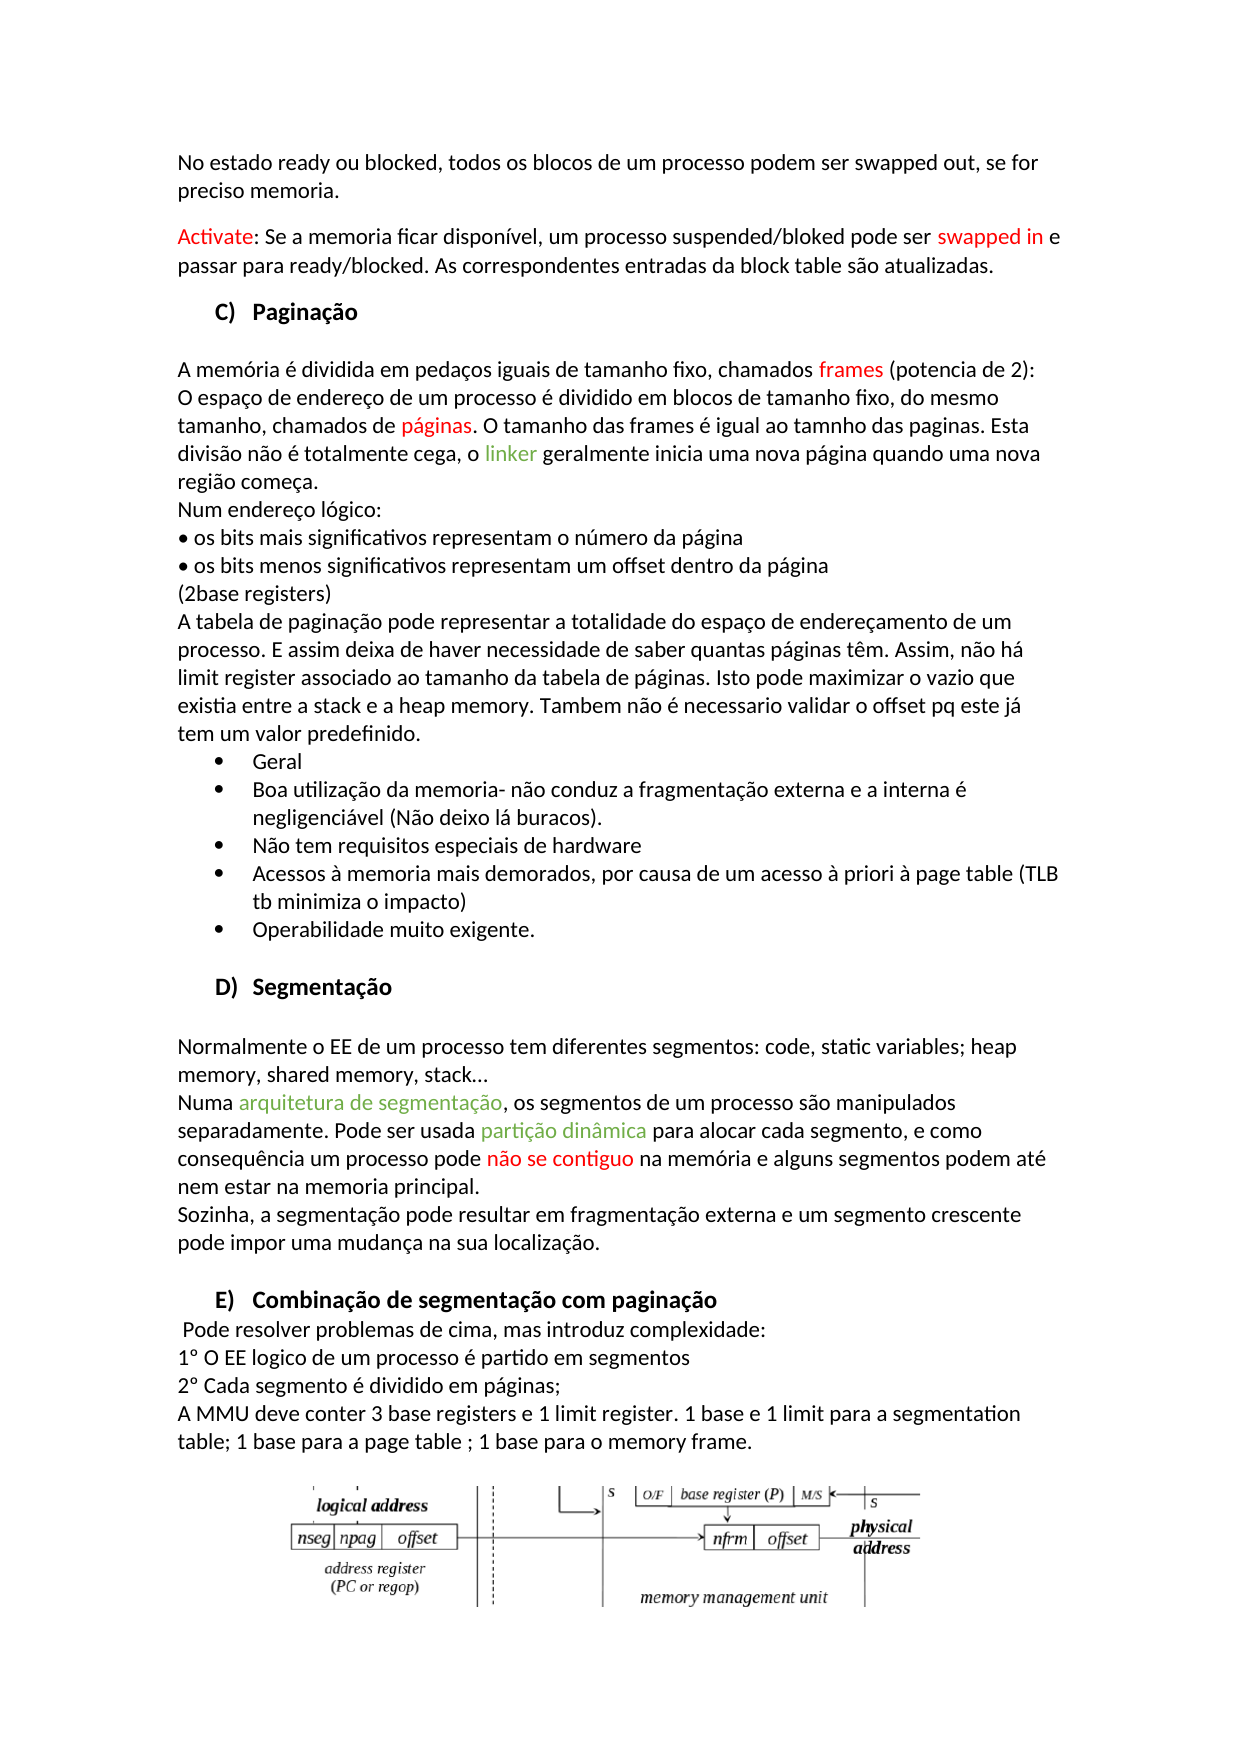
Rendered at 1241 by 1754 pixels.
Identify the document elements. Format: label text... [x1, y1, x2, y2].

text Activate: Se a memoria ficar disponível, um processo suspended/bloked pode ser swapped in e passar para ready/blocked. As correspondentes entradas da block table são atualizadas. [177, 222, 1063, 279]
list Não tem requisitos especiais de hardware [215, 831, 1063, 859]
list Segmentação [215, 971, 1063, 1002]
text A tabela de paginação pode representar a totalidade do espaço de endereçamento de um processo. E assim deixa de haver necessidade de saber quantas páginas têm. Assim, não há limit register associado ao tamanho da tabela de páginas. Isto pode maximizar o vazio que existia entre a stack e a heap memory. Tambem não é necessario validar o offset pq este já tem um valor predefinido. [177, 607, 1063, 747]
text Pode resolver problemas de cima, mas introduz complexidade: 1º O EE logico de um processo é partido em segmentos [177, 1315, 1063, 1371]
text Sozinha, a segmentação pode resultar em fragmentação externa e um segmento crescente pode impor uma mudança na sua localização. [177, 1201, 1063, 1257]
text • os bits menos significativos representam um offset dentro da página [177, 551, 1063, 579]
list Geral [215, 747, 1063, 775]
text O espaço de endereço de um processo é dividido em blocos de tamanho fixo, do mesmo tamanho, chamados de páginas. O tamanho das frames é igual ao tamnho das paginas. Esta divisão não é totalmente cega, o linker geralmente inicia uma nova página quando uma nova região começa. [177, 383, 1063, 495]
list Acessos à memoria mais demorados, por causa de um acesso à priori à page table (TLB tb minimiza o impacto) [215, 859, 1063, 915]
list Operabilidade muito exigente. [215, 915, 1063, 943]
text Numa arquitetura de segmentação, os segmentos de um processo são manipulados separadamente. Pode ser usada partição dinâmica para alocar cada segmento, e como consequência um processo pode não se contiguo na memória e alguns segmentos podem até nem estar na memoria principal. [177, 1088, 1063, 1201]
list Combinação de segmentação com paginação [215, 1284, 1063, 1315]
list Boa utilização da memoria- não conduz a fragmentação externa e a interna é negligenciável (Não deixo lá buracos). [215, 775, 1063, 831]
list Paginação [215, 296, 1063, 327]
text Num endereço lógico: [177, 495, 1063, 523]
text A MMU deve conter 3 base registers e 1 limit register. 1 base e 1 limit para a segmentation table; 1 base para a page table ; 1 base para o memory frame. [177, 1399, 1063, 1455]
text Normalmente o EE de um processo tem diferentes segmentos: code, static variables; heap memory, shared memory, stack… [177, 1032, 1063, 1088]
text A memória é dividida em pedaços iguais de tamanho fixo, chamados frames (potencia de 2): [177, 355, 1063, 383]
text 2º Cada segmento é dividido em páginas; [177, 1371, 1063, 1399]
text • os bits mais significativos representam o número da página [177, 523, 1063, 551]
text (2base registers) [177, 579, 1063, 607]
text No estado ready ou blocked, todos os blocos de um processo podem ser swapped out, se for preciso memoria. [177, 148, 1063, 204]
